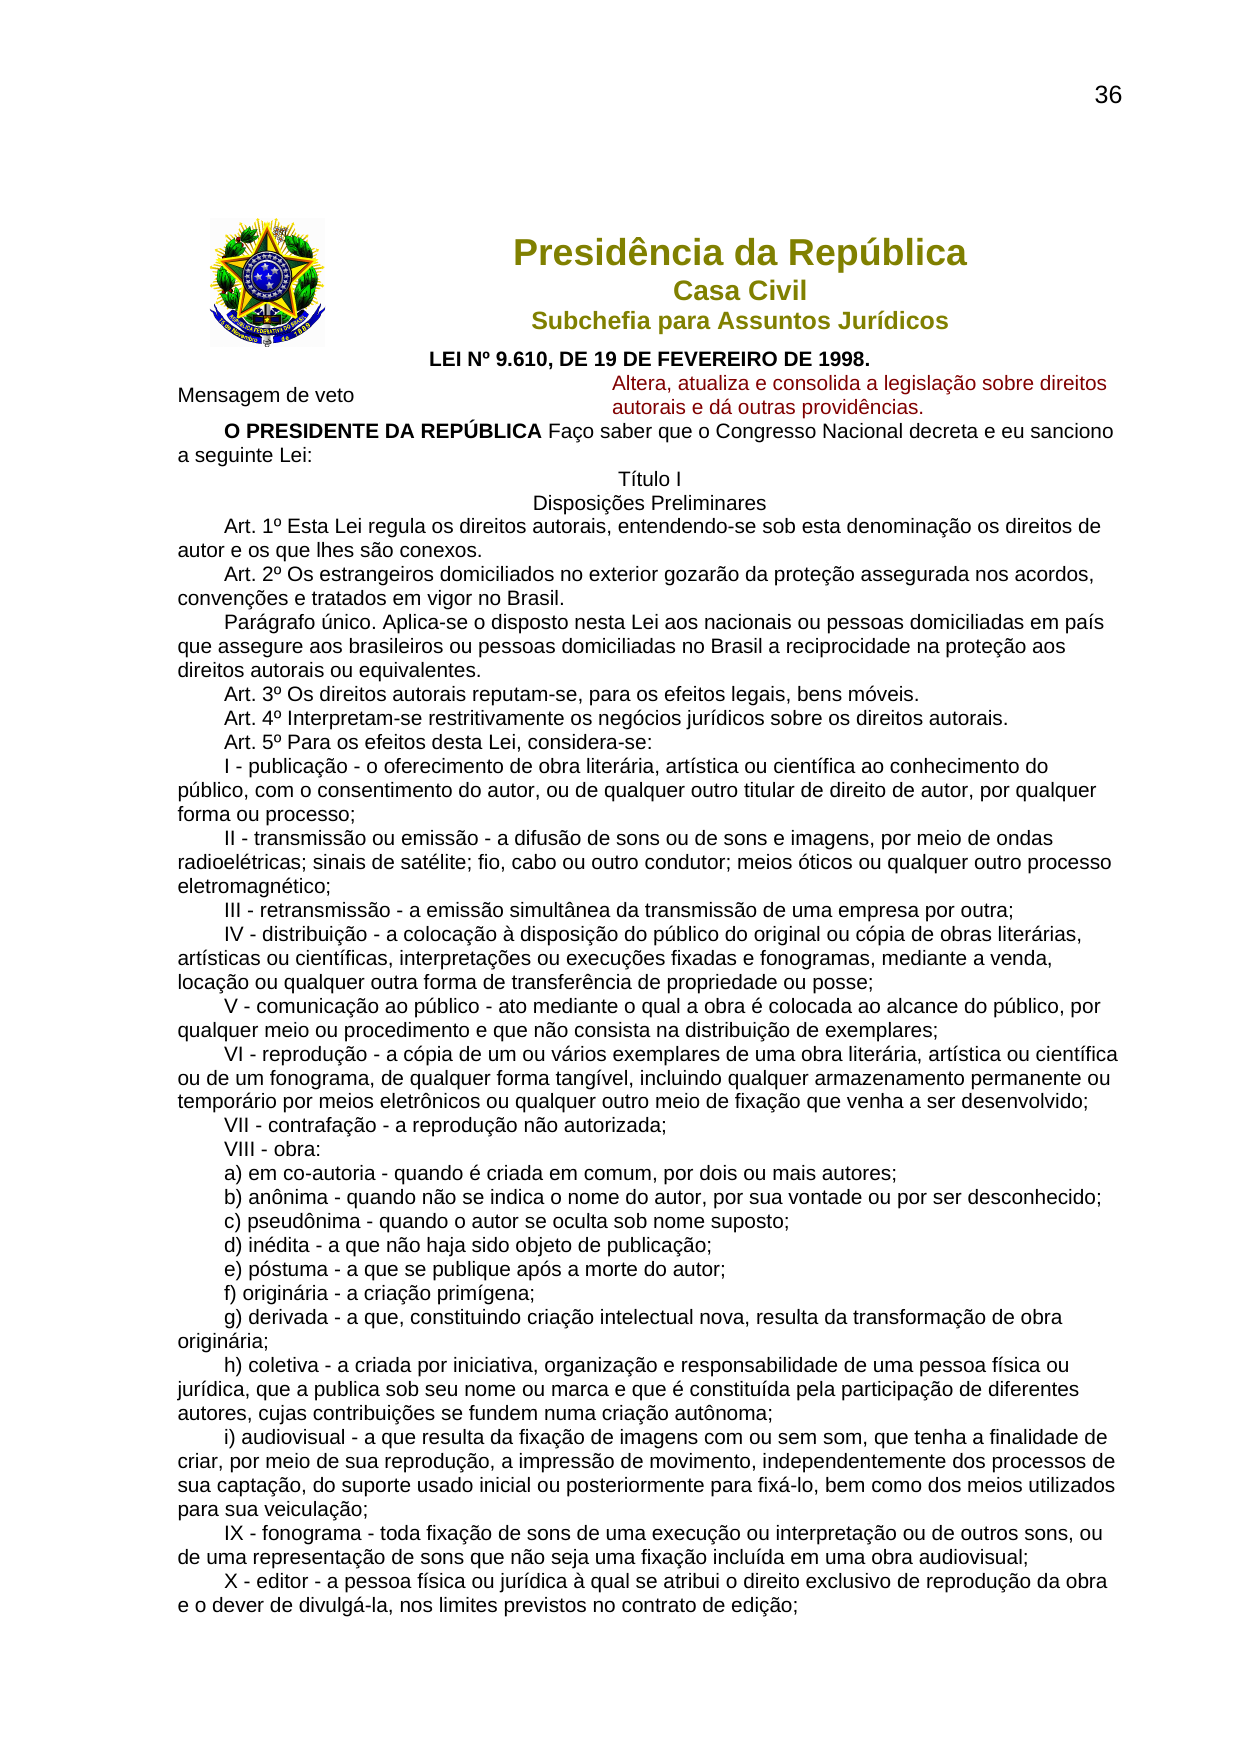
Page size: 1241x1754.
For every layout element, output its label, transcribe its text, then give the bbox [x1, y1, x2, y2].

text V - comunicação ao público - ato mediante o qual a obra é colocada ao alcance do público, por qualquer meio ou procedimento e que não consista na distribuição de exemplares; [177, 993, 1122, 1041]
text b) anônima - quando não se indica o nome do autor, por sua vontade ou por ser desconhecido; [177, 1185, 1122, 1209]
text f) originária - a criação primígena; [177, 1281, 1122, 1305]
text c) pseudônima - quando o autor se oculta sob nome suposto; [177, 1209, 1122, 1233]
text LEI Nº 9.610, DE 19 DE FEVEREIRO DE 1998. [177, 347, 1122, 371]
text i) audiovisual - a que resulta da fixação de imagens com ou sem som, que tenha a finalidade de criar, por meio de sua reprodução, a impressão de movimento, independentemente dos processos de sua captação, do suporte usado inicial ou posteriormente para fixá-lo, bem como dos meios utilizados para sua veiculação; [177, 1425, 1122, 1521]
text X - editor - a pessoa física ou jurídica à qual se atribui o direito exclusivo de reprodução da obra e o dever de divulgá-la, nos limites previstos no contrato de edição; [177, 1568, 1122, 1616]
text II - transmissão ou emissão - a difusão de sons ou de sons e imagens, por meio de ondas radioelétricas; sinais de satélite; fio, cabo ou outro condutor; meios óticos ou qualquer outro processo eletromagnético; [177, 826, 1122, 898]
text Parágrafo único. Aplica-se o disposto nesta Lei aos nacionais ou pessoas domiciliadas em país que assegure aos brasileiros ou pessoas domiciliadas no Brasil a reciprocidade na proteção aos direitos autorais ou equivalentes. [177, 610, 1122, 682]
text IV - distribuição - a colocação à disposição do público do original ou cópia de obras literárias, artísticas ou científicas, interpretações ou execuções fixadas e fonogramas, mediante a venda, locação ou qualquer outra forma de transferência de propriedade ou posse; [177, 922, 1122, 993]
text VI - reprodução - a cópia de um ou vários exemplares de uma obra literária, artística ou científica ou de um fonograma, de qualquer forma tangível, incluindo qualquer armazenamento permanente ou temporário por meios eletrônicos ou qualquer outro meio de fixação que venha a ser desenvolvido; [177, 1041, 1122, 1113]
text Art. 3º Os direitos autorais reputam-se, para os efeitos legais, bens móveis. [177, 682, 1122, 706]
table_header [326, 219, 358, 347]
text a) em co-autoria - quando é criada em comum, por dois ou mais autores; [177, 1161, 1122, 1185]
picture [209, 218, 326, 347]
text Título I [177, 466, 1122, 490]
table_header Altera, atualiza e consolida a legislação sobre direitos autorais e dá outras providências. [612, 371, 1122, 418]
table_header Mensagem de veto [177, 371, 612, 418]
text d) inédita - a que não haja sido objeto de publicação; [177, 1233, 1122, 1257]
text O PRESIDENTE DA REPÚBLICA Faço saber que o Congresso Nacional decreta e eu sanciono a seguinte Lei: [177, 418, 1122, 466]
text VIII - obra: [177, 1137, 1122, 1161]
text Art. 4º Interpretam-se restritivamente os negócios jurídicos sobre os direitos autorais. [177, 706, 1122, 730]
text e) póstuma - a que se publique após a morte do autor; [177, 1257, 1122, 1281]
text III - retransmissão - a emissão simultânea da transmissão de uma empresa por outra; [177, 898, 1122, 922]
text Disposições Preliminares [177, 490, 1122, 514]
table_header [177, 219, 209, 347]
text Art. 1º Esta Lei regula os direitos autorais, entendendo-se sob esta denominação os direitos de autor e os que lhes são conexos. [177, 514, 1122, 562]
text g) derivada - a que, constituindo criação intelectual nova, resulta da transformação de obra originária; [177, 1305, 1122, 1353]
table_header Presidência da República Casa Civil Subchefia para Assuntos Jurídicos [358, 219, 1122, 347]
text I - publicação - o oferecimento de obra literária, artística ou científica ao conhecimento do público, com o consentimento do autor, ou de qualquer outro titular de direito de autor, por qualquer forma ou processo; [177, 754, 1122, 826]
text h) coletiva - a criada por iniciativa, organização e responsabilidade de uma pessoa física ou jurídica, que a publica sob seu nome ou marca e que é constituída pela participação de diferentes autores, cujas contribuições se fundem numa criação autônoma; [177, 1353, 1122, 1425]
text VII - contrafação - a reprodução não autorizada; [177, 1113, 1122, 1137]
text Art. 5º Para os efeitos desta Lei, considera-se: [177, 730, 1122, 754]
text Art. 2º Os estrangeiros domiciliados no exterior gozarão da proteção assegurada nos acordos, convenções e tratados em vigor no Brasil. [177, 562, 1122, 610]
text IX - fonograma - toda fixação de sons de uma execução ou interpretação ou de outros sons, ou de uma representação de sons que não seja uma fixação incluída em uma obra audiovisual; [177, 1521, 1122, 1568]
